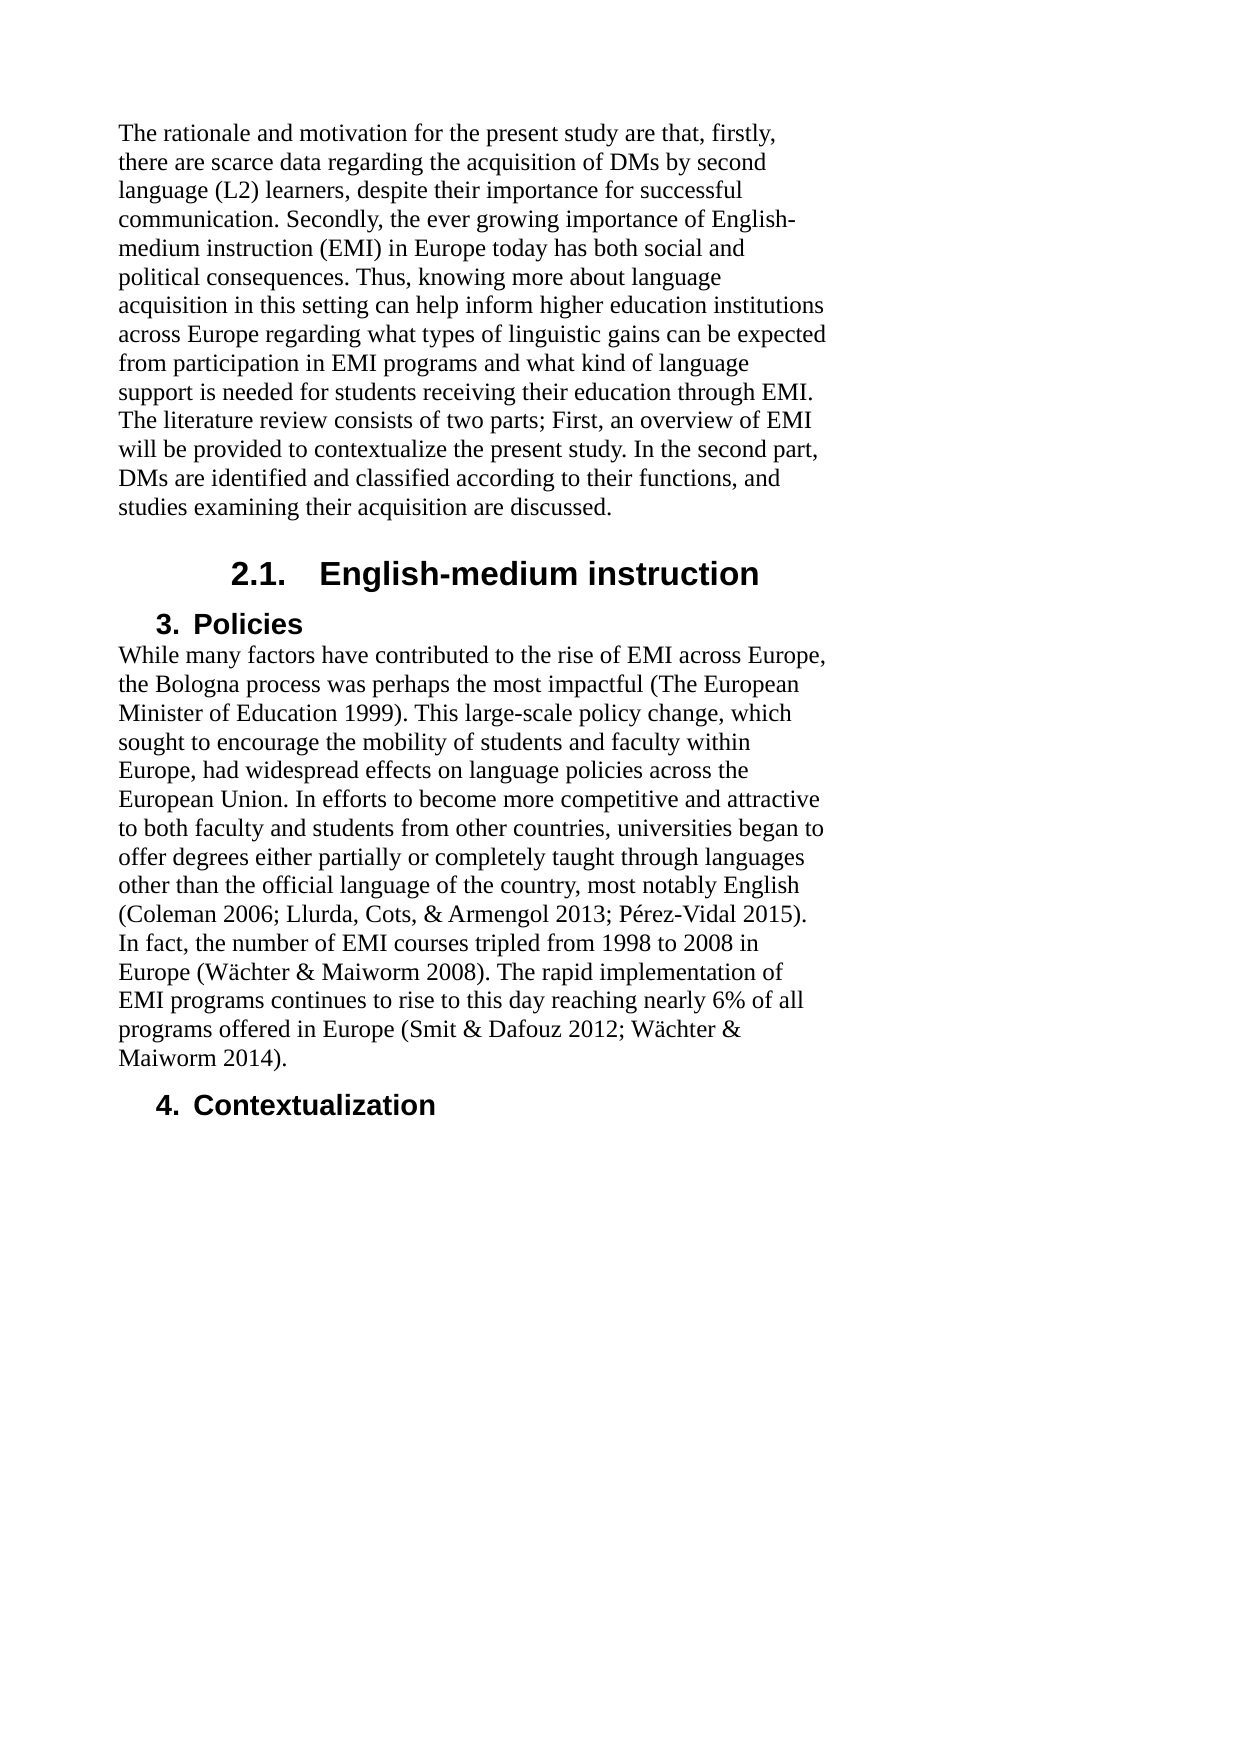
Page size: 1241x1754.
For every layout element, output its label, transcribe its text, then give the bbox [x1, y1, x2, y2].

list Contextualization [156, 1088, 827, 1122]
list Policies [156, 607, 827, 641]
list English-medium instruction [231, 554, 827, 592]
text While many factors have contributed to the rise of EMI across Europe, the Bologna process was perhaps the most impactful (The European Minister of Education 1999). This large-scale policy change, which sought to encourage the mobility of students and faculty within Europe, had widespread effects on language policies across the European Union. In efforts to become more competitive and attractive to both faculty and students from other countries, universities began to offer degrees either partially or completely taught through languages other than the official language of the country, most notably English (Coleman 2006; Llurda, Cots, & Armengol 2013; Pérez-Vidal 2015). In fact, the number of EMI courses tripled from 1998 to 2008 in Europe (Wächter & Maiworm 2008). The rapid implementation of EMI programs continues to rise to this day reaching nearly 6% of all programs offered in Europe (Smit & Dafouz 2012; Wächter & Maiworm 2014). [118, 641, 827, 1072]
text The rationale and motivation for the present study are that, firstly, there are scarce data regarding the acquisition of DMs by second language (L2) learners, despite their importance for successful communication. Secondly, the ever growing importance of English-medium instruction (EMI) in Europe today has both social and political consequences. Thus, knowing more about language acquisition in this setting can help inform higher education institutions across Europe regarding what types of linguistic gains can be expected from participation in EMI programs and what kind of language support is needed for students receiving their education through EMI. The literature review consists of two parts; First, an overview of EMI will be provided to contextualize the present study. In the second part, DMs are identified and classified according to their functions, and studies examining their acquisition are discussed. [118, 118, 827, 521]
